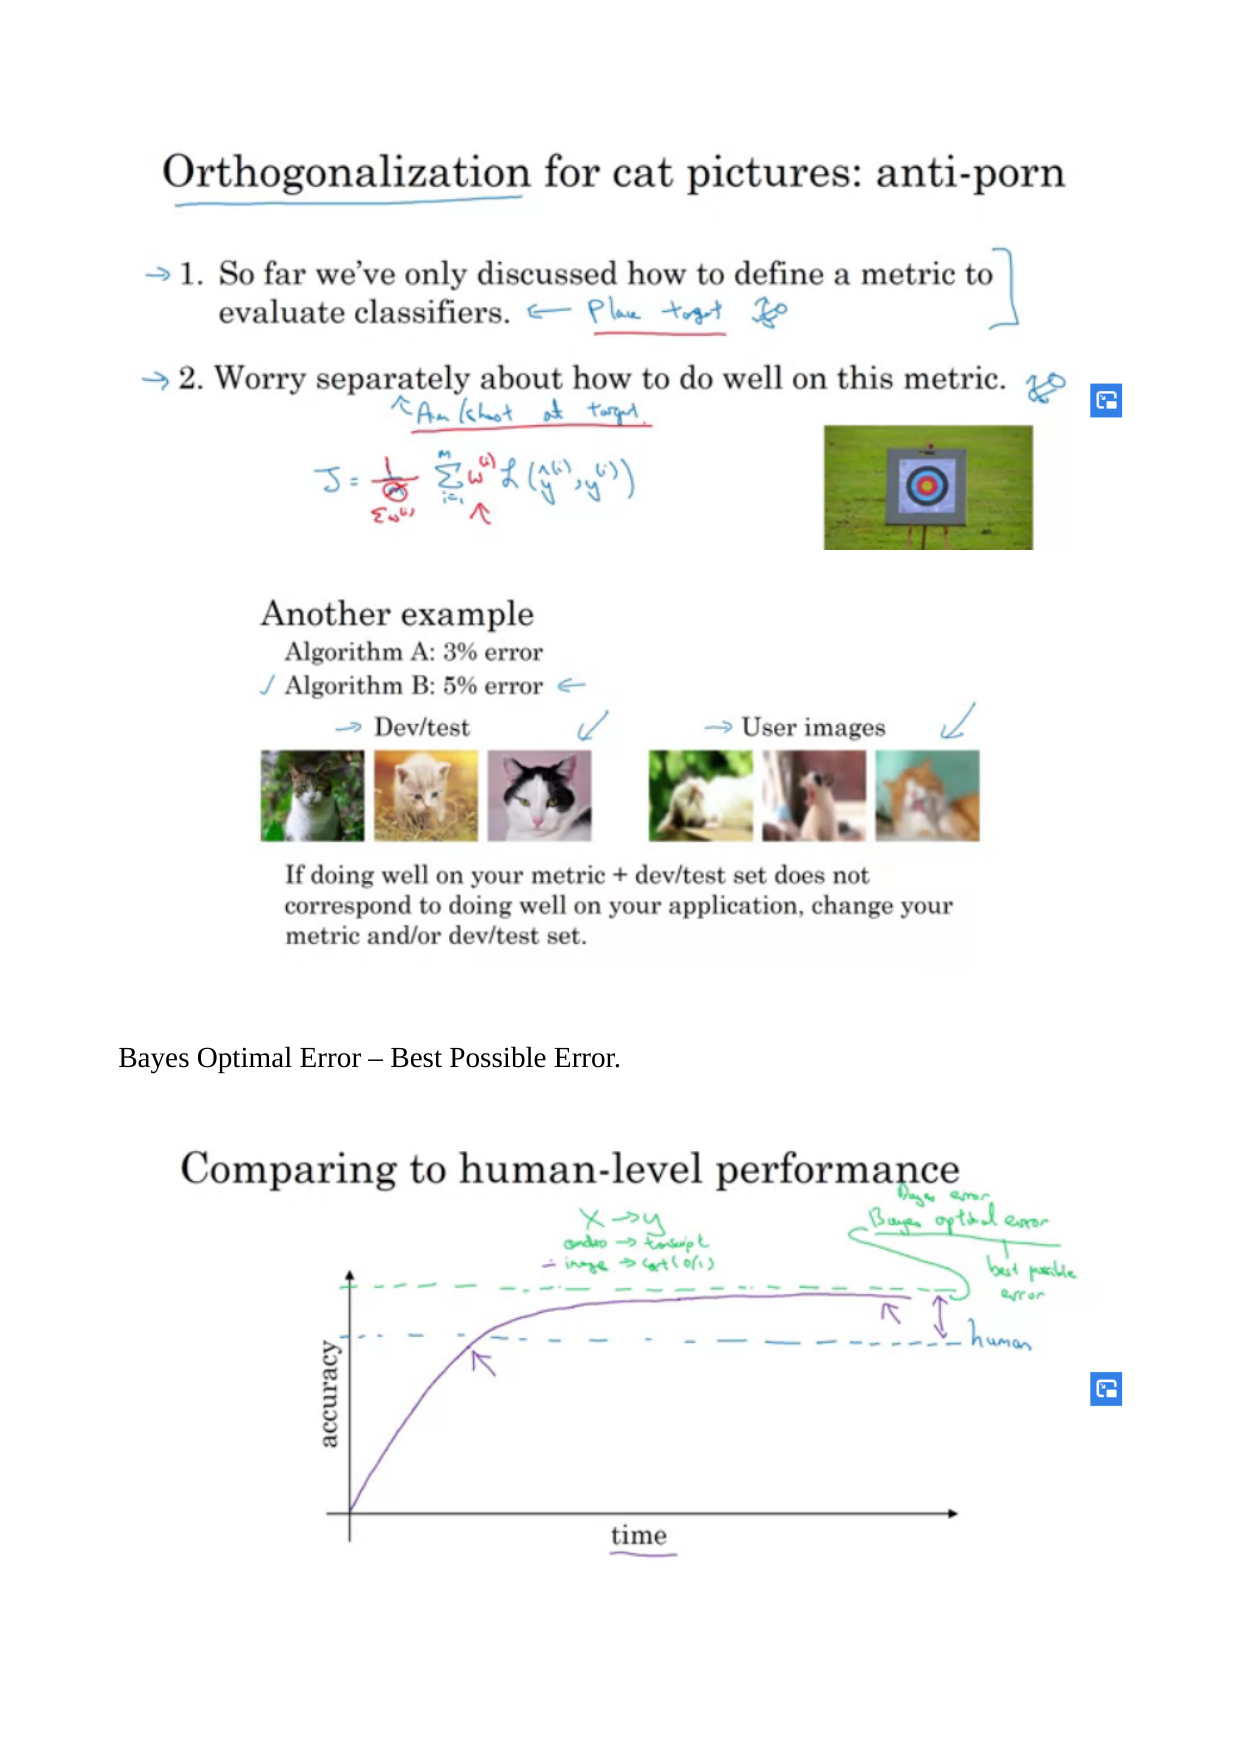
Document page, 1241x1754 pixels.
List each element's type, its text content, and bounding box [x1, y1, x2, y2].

picture [118, 1136, 1123, 1582]
text Bayes Optimal Error – Best Possible Error. [118, 1040, 1122, 1073]
picture [118, 583, 1123, 973]
picture [118, 118, 1123, 550]
